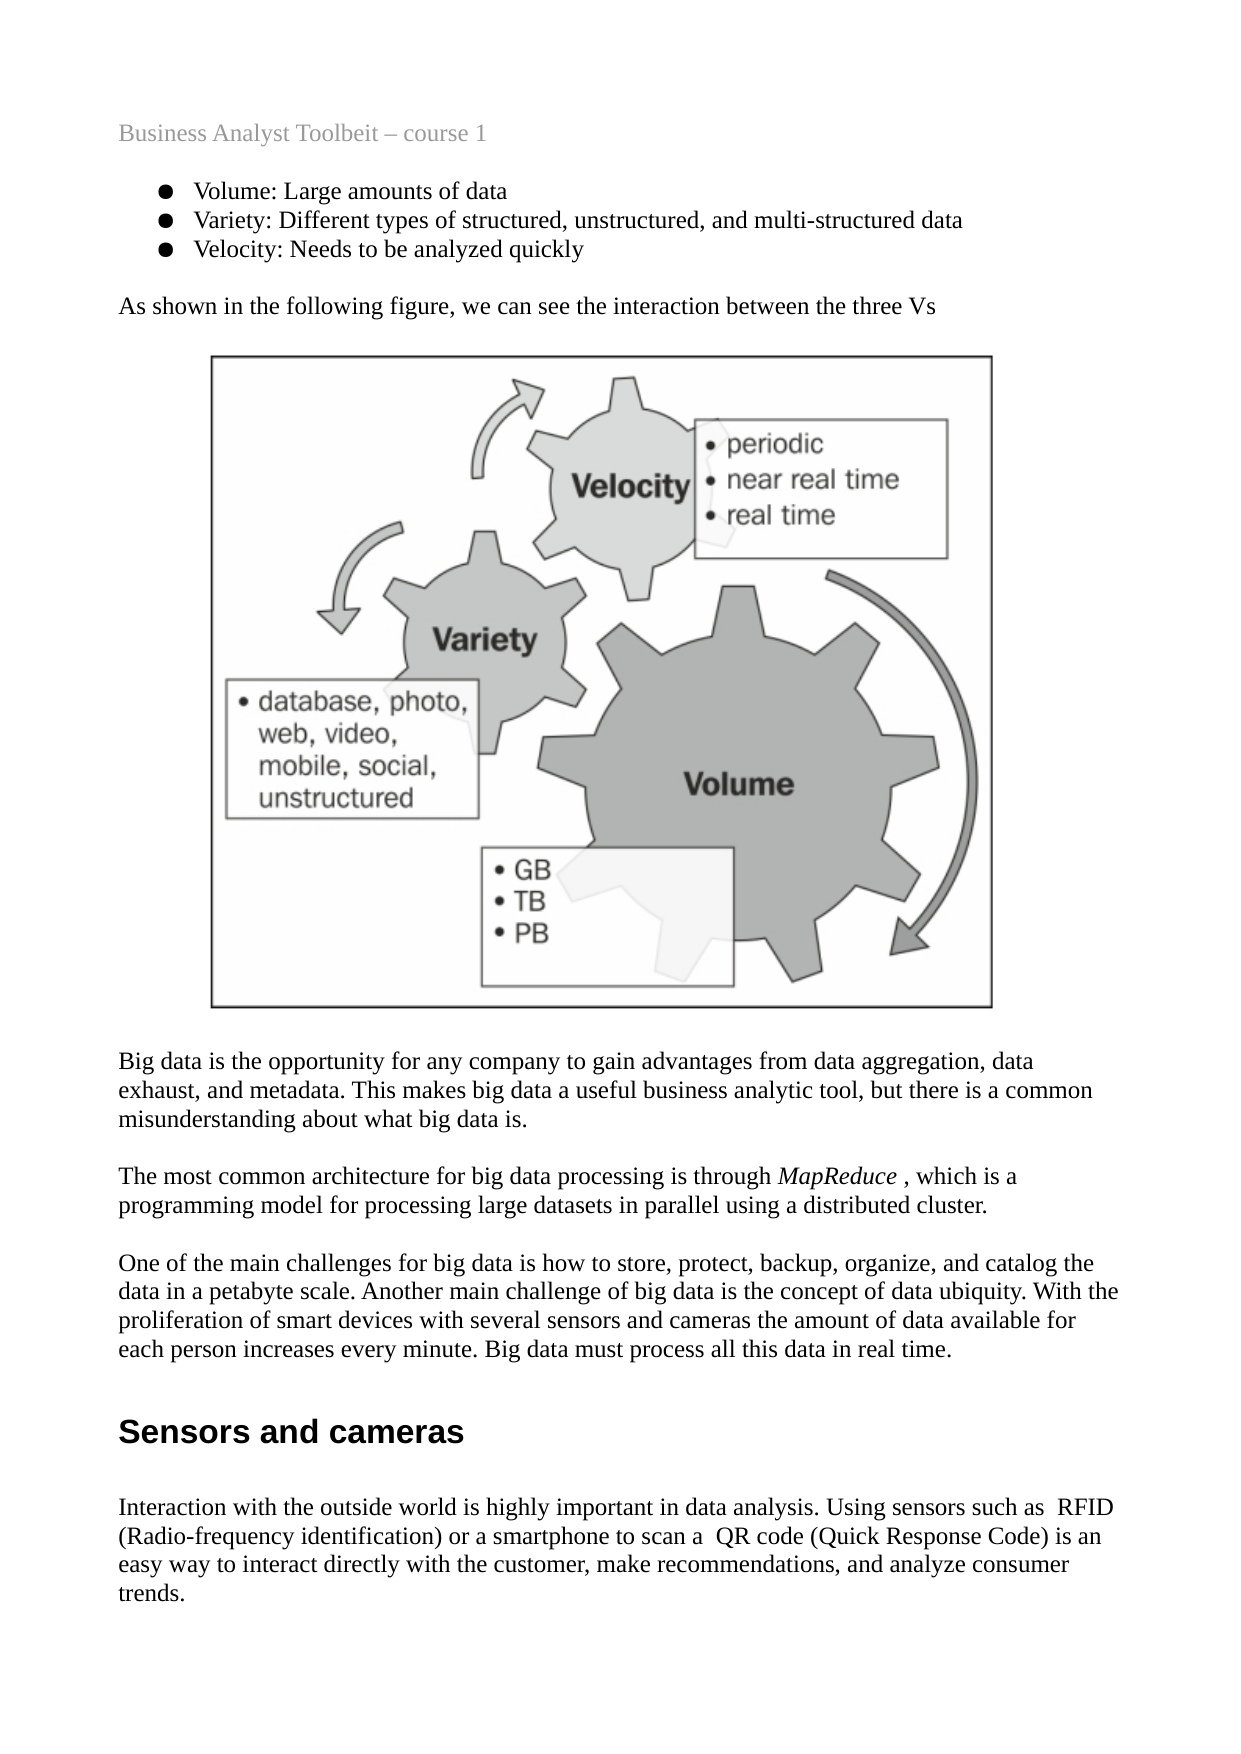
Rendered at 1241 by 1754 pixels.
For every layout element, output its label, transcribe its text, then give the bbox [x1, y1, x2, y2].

text The most common architecture for big data processing is through MapReduce , which is a programming model for processing large datasets in parallel using a distributed cluster. [118, 1161, 1122, 1219]
text Big data is the opportunity for any company to gain advantages from data aggregation, data exhaust, and metadata. This makes big data a useful business analytic tool, but there is a common misunderstanding about what big data is. [118, 1046, 1122, 1133]
list Variety: Different types of structured, unstructured, and multi-structured data [156, 205, 1122, 234]
picture [197, 348, 1043, 1018]
list Volume: Large amounts of data [156, 176, 1122, 205]
text One of the main challenges for big data is how to store, protect, backup, organize, and catalog the data in a petabyte scale. Another main challenge of big data is the concept of data ubiquity. With the proliferation of smart devices with several sensors and cameras the amount of data available for each person increases every minute. Big data must process all this data in real time. [118, 1248, 1122, 1363]
subtitle Sensors and cameras [118, 1412, 1122, 1451]
text As shown in the following figure, we can see the interaction between the three Vs [118, 291, 1122, 320]
text Interaction with the outside world is highly important in data analysis. Using sensors such as RFID (Radio-frequency identification) or a smartphone to scan a QR code (Quick Response Code) is an easy way to interact directly with the customer, make recommendations, and analyze consumer trends. [118, 1492, 1122, 1607]
list Velocity: Needs to be analyzed quickly [156, 234, 1122, 263]
